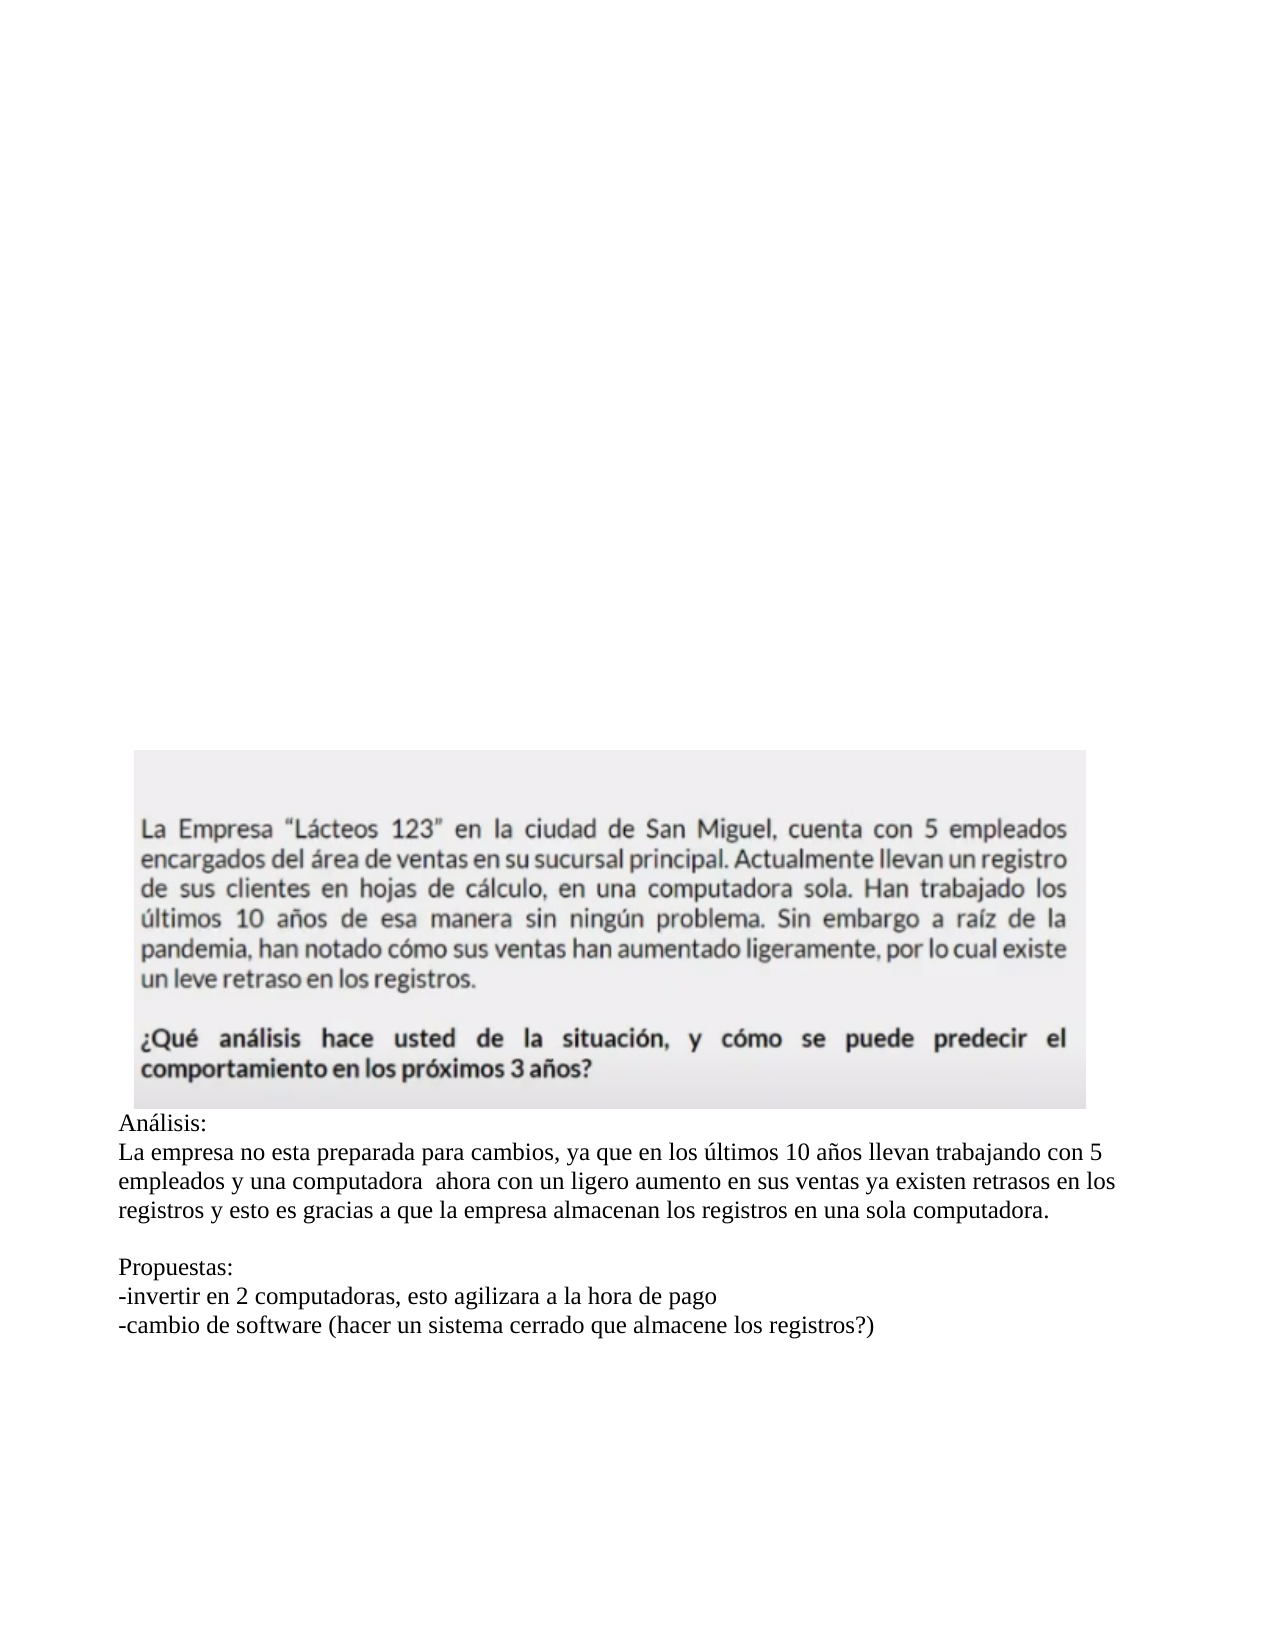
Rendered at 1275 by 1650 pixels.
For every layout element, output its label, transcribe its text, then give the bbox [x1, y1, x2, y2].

text -invertir en 2 computadoras, esto agilizara a la hora de pago [118, 1281, 1157, 1310]
text -cambio de software (hacer un sistema cerrado que almacene los registros?) [118, 1310, 1157, 1338]
picture [133, 750, 1087, 1109]
text Análisis: [118, 751, 1157, 1137]
text La empresa no esta preparada para cambios, ya que en los últimos 10 años llevan trabajando con 5 empleados y una computadora ahora con un ligero aumento en sus ventas ya existen retrasos en los registros y esto es gracias a que la empresa almacenan los registros en una sola computadora. [118, 1137, 1157, 1223]
text Propuestas: [118, 1252, 1157, 1281]
